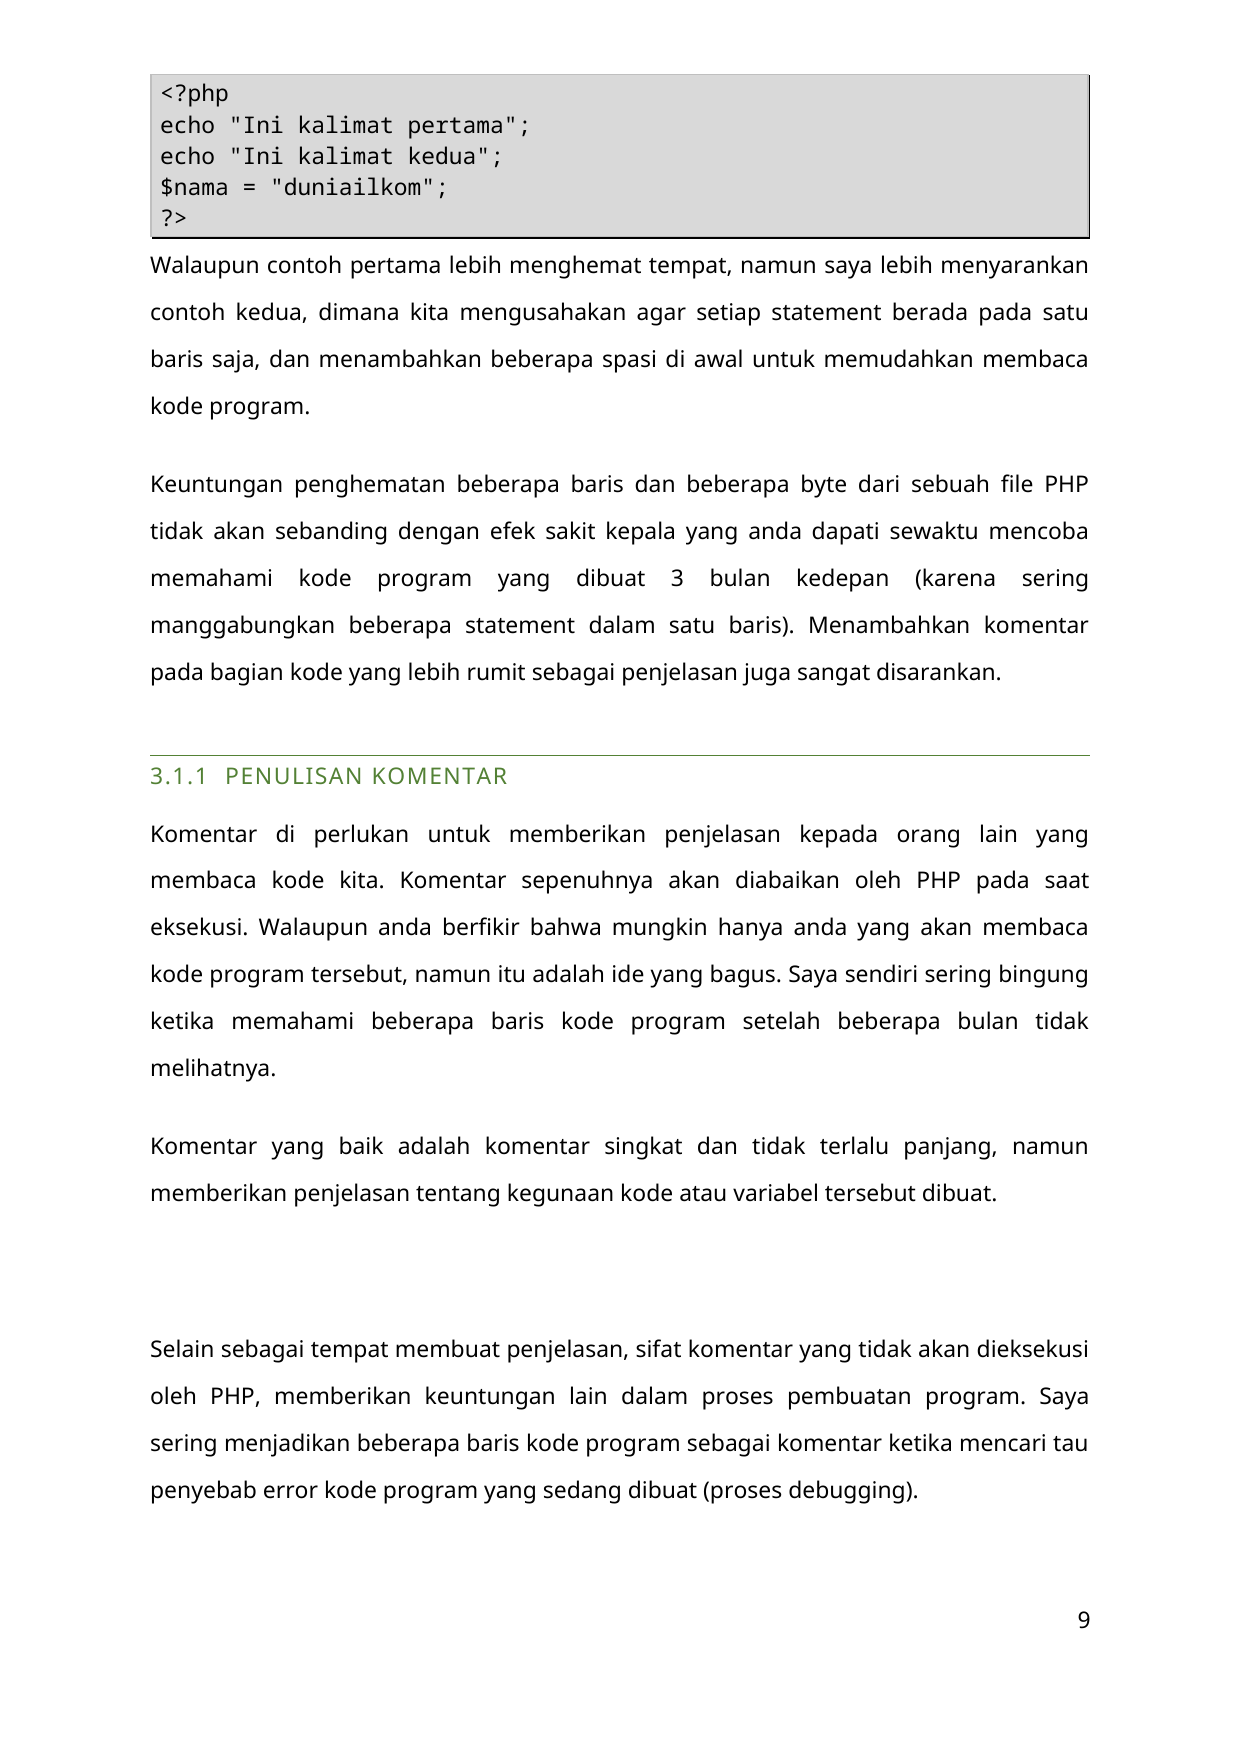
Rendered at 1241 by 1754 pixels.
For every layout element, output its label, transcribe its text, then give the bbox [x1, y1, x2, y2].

text $nama = "duniailkom"; [152, 167, 1087, 199]
text Walaupun contoh pertama lebih menghemat tempat, namun saya lebih menyarankan contoh kedua, dimana kita mengusahakan agar setiap statement berada pada satu baris saja, dan menambahkan beberapa spasi di awal untuk memudahkan membaca kode program. [150, 249, 1090, 421]
text Komentar di perlukan untuk memberikan penjelasan kepada orang lain yang membaca kode kita. Komentar sepenuhnya akan diabaikan oleh PHP pada saat eksekusi. Walaupun anda berfikir bahwa mungkin hanya anda yang akan membaca kode program tersebut, namun itu adalah ide yang bagus. Saya sendiri sering bingung ketika memahami beberapa baris kode program setelah beberapa bulan tidak melihatnya. [150, 817, 1090, 1083]
text echo "Ini kalimat kedua"; [152, 136, 1087, 167]
text Keuntungan penghematan beberapa baris dan beberapa byte dari sebuah file PHP tidak akan sebanding dengan efek sakit kepala yang anda dapati sewaktu mencoba memahami kode program yang dibuat 3 bulan kedepan (karena sering manggabungkan beberapa statement dalam satu baris). Menambahkan komentar pada bagian kode yang lebih rumit sebagai penjelasan juga sangat disarankan. [150, 468, 1090, 687]
text <?php [152, 75, 1087, 105]
text Selain sebagai tempat membuat penjelasan, sifat komentar yang tidak akan dieksekusi oleh PHP, memberikan keuntungan lain dalam proses pembuatan program. Saya sering menjadikan beberapa baris kode program sebagai komentar ketika mencari tau penyebab error kode program yang sedang dibuat (proses debugging). [150, 1333, 1090, 1505]
subtitle Penulisan Komentar [150, 756, 1090, 791]
text ?> [152, 199, 1087, 236]
text Komentar yang baik adalah komentar singkat dan tidak terlalu panjang, namun memberikan penjelasan tentang kegunaan kode atau variabel tersebut dibuat. [150, 1130, 1090, 1208]
text echo "Ini kalimat pertama"; [152, 105, 1087, 136]
